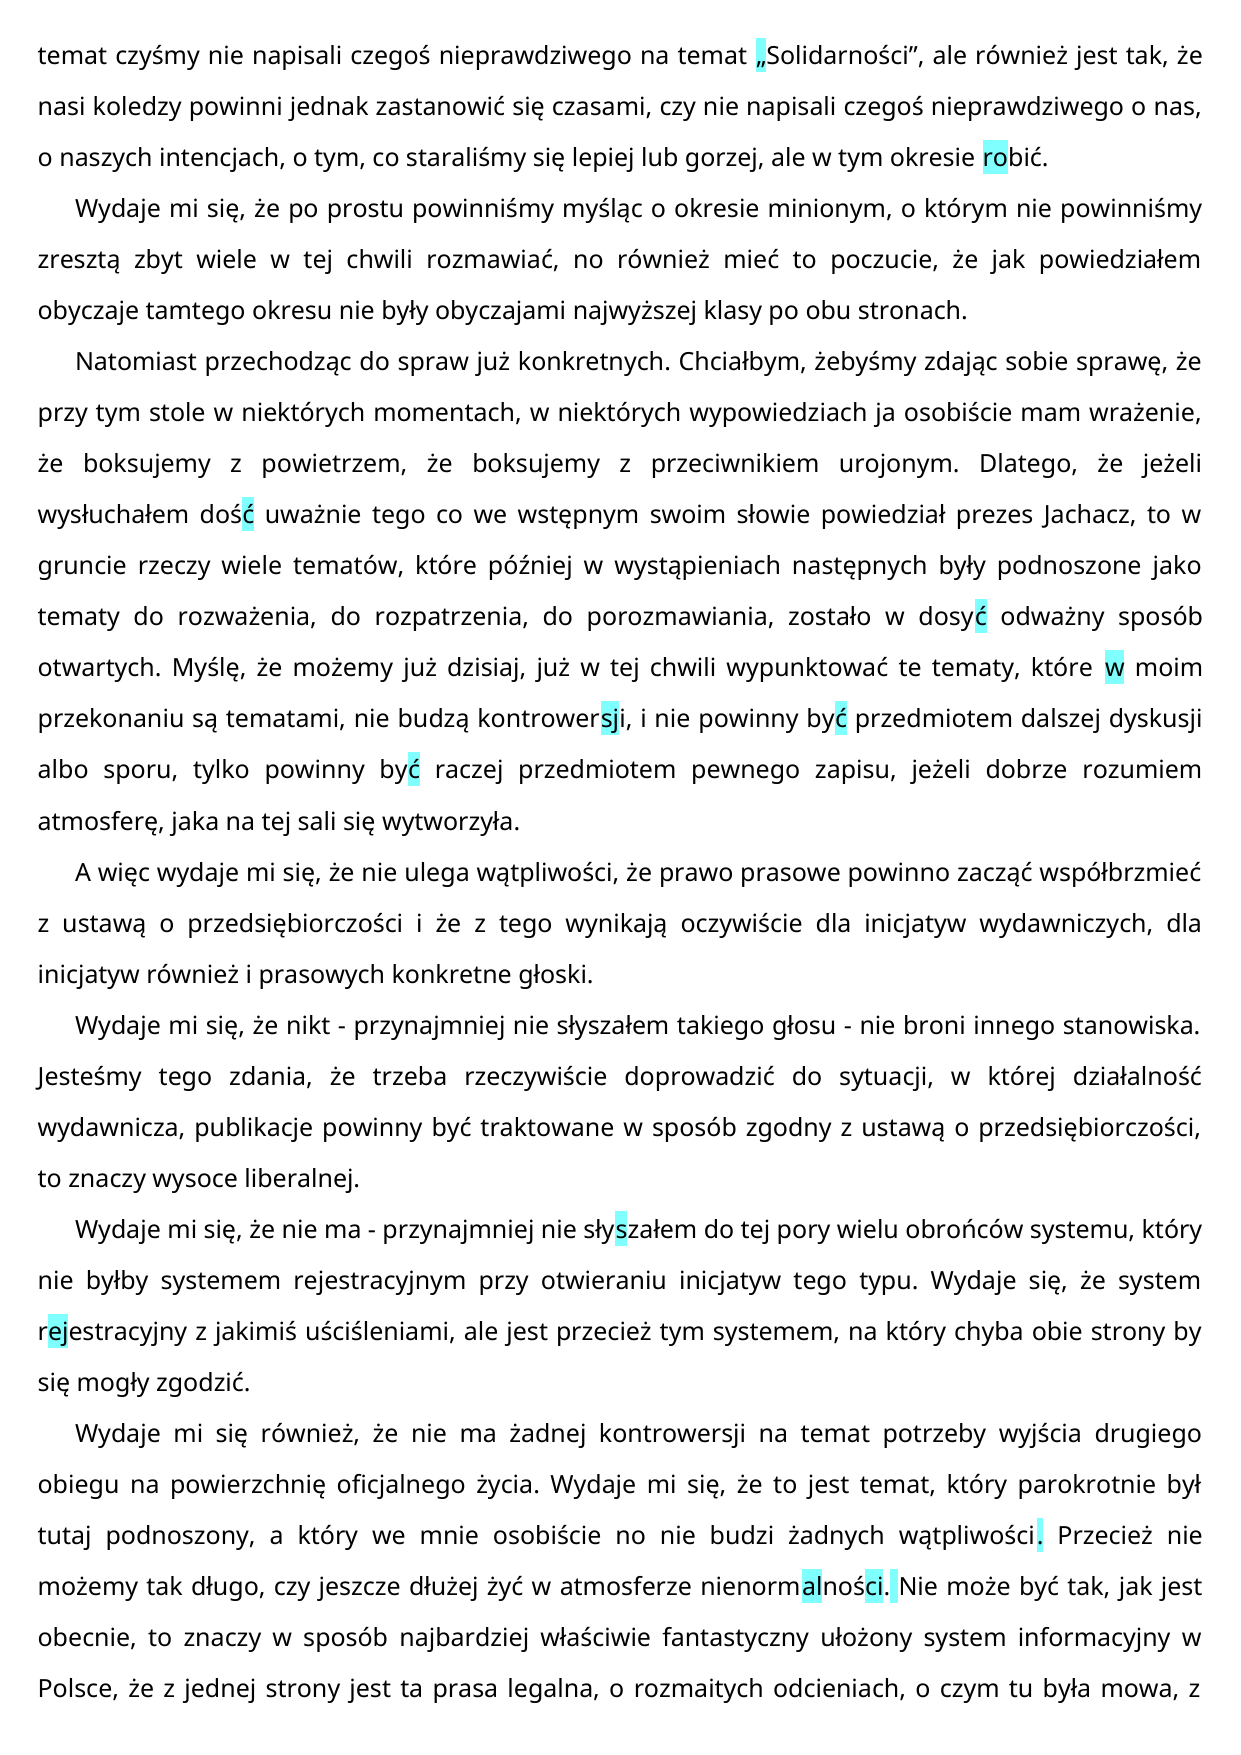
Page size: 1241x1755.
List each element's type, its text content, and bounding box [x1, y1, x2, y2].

text temat czyśmy nie napisali czegoś nieprawdziwego na temat „Solidarności”, ale również jest tak, że nasi koledzy powinni jednak zastanowić się czasami, czy nie napisali czegoś nieprawdziwego o nas, o naszych intencjach, o tym, co staraliśmy się lepiej lub gorzej, ale w tym okresie robić. [37, 37, 1203, 174]
text Wydaje mi się, że nie ma - przynajmniej nie słyszałem do tej pory wielu obrońców systemu, który nie byłby systemem rejestracyjnym przy otwieraniu inicjatyw tego typu. Wydaje się, że system rejestracyjny z jakimiś uściśleniami, ale jest przecież tym systemem, na który chyba obie strony by się mogły zgodzić. [37, 1211, 1203, 1399]
text Wydaje mi się również, że nie ma żadnej kontrowersji na temat potrzeby wyjścia drugiego obiegu na powierzchnię oficjalnego życia. Wydaje mi się, że to jest temat, który parokrotnie był tutaj podnoszony, a który we mnie osobiście no nie budzi żadnych wątpliwości. Przecież nie możemy tak długo, czy jeszcze dłużej żyć w atmosferze nienormalności. Nie może być tak, jak jest obecnie, to znaczy w sposób najbardziej właściwie fantastyczny ułożony system informacyjny w Polsce, że z jednej strony jest ta prasa legalna, o rozmaitych odcieniach, o czym tu była mowa, z [37, 1416, 1203, 1705]
text Wydaje mi się, że nikt - przynajmniej nie słyszałem takiego głosu - nie broni innego stanowiska. Jesteśmy tego zdania, że trzeba rzeczywiście doprowadzić do sytuacji, w której działalność wydawnicza, publikacje powinny być traktowane w sposób zgodny z ustawą o przedsiębiorczości, to znaczy wysoce liberalnej. [37, 1007, 1203, 1194]
text Wydaje mi się, że po prostu powinniśmy myśląc o okresie minionym, o którym nie powinniśmy zresztą zbyt wiele w tej chwili rozmawiać, no również mieć to poczucie, że jak powiedziałem obyczaje tamtego okresu nie były obyczajami najwyższej klasy po obu stronach. [37, 191, 1203, 327]
text A więc wydaje mi się, że nie ulega wątpliwości, że prawo prasowe powinno zacząć współbrzmieć z ustawą o przedsiębiorczości i że z tego wynikają oczywiście dla inicjatyw wydawniczych, dla inicjatyw również i prasowych konkretne głoski. [37, 854, 1203, 990]
text Natomiast przechodząc do spraw już konkretnych. Chciałbym, żebyśmy zdając sobie sprawę, że przy tym stole w niektórych momentach, w niektórych wypowiedziach ja osobiście mam wrażenie, że boksujemy z powietrzem, że boksujemy z przeciwnikiem urojonym. Dlatego, że jeżeli wysłuchałem dość uważnie tego co we wstępnym swoim słowie powiedział prezes Jachacz, to w gruncie rzeczy wiele tematów, które później w wystąpieniach następnych były podnoszone jako tematy do rozważenia, do rozpatrzenia, do porozmawiania, zostało w dosyć odważny sposób otwartych. Myślę, że możemy już dzisiaj, już w tej chwili wypunktować te tematy, które w moim przekonaniu są tematami, nie budzą kontrowersji, i nie powinny być przedmiotem dalszej dyskusji albo sporu, tylko powinny być raczej przedmiotem pewnego zapisu, jeżeli dobrze rozumiem atmosferę, jaka na tej sali się wytworzyła. [37, 344, 1203, 837]
